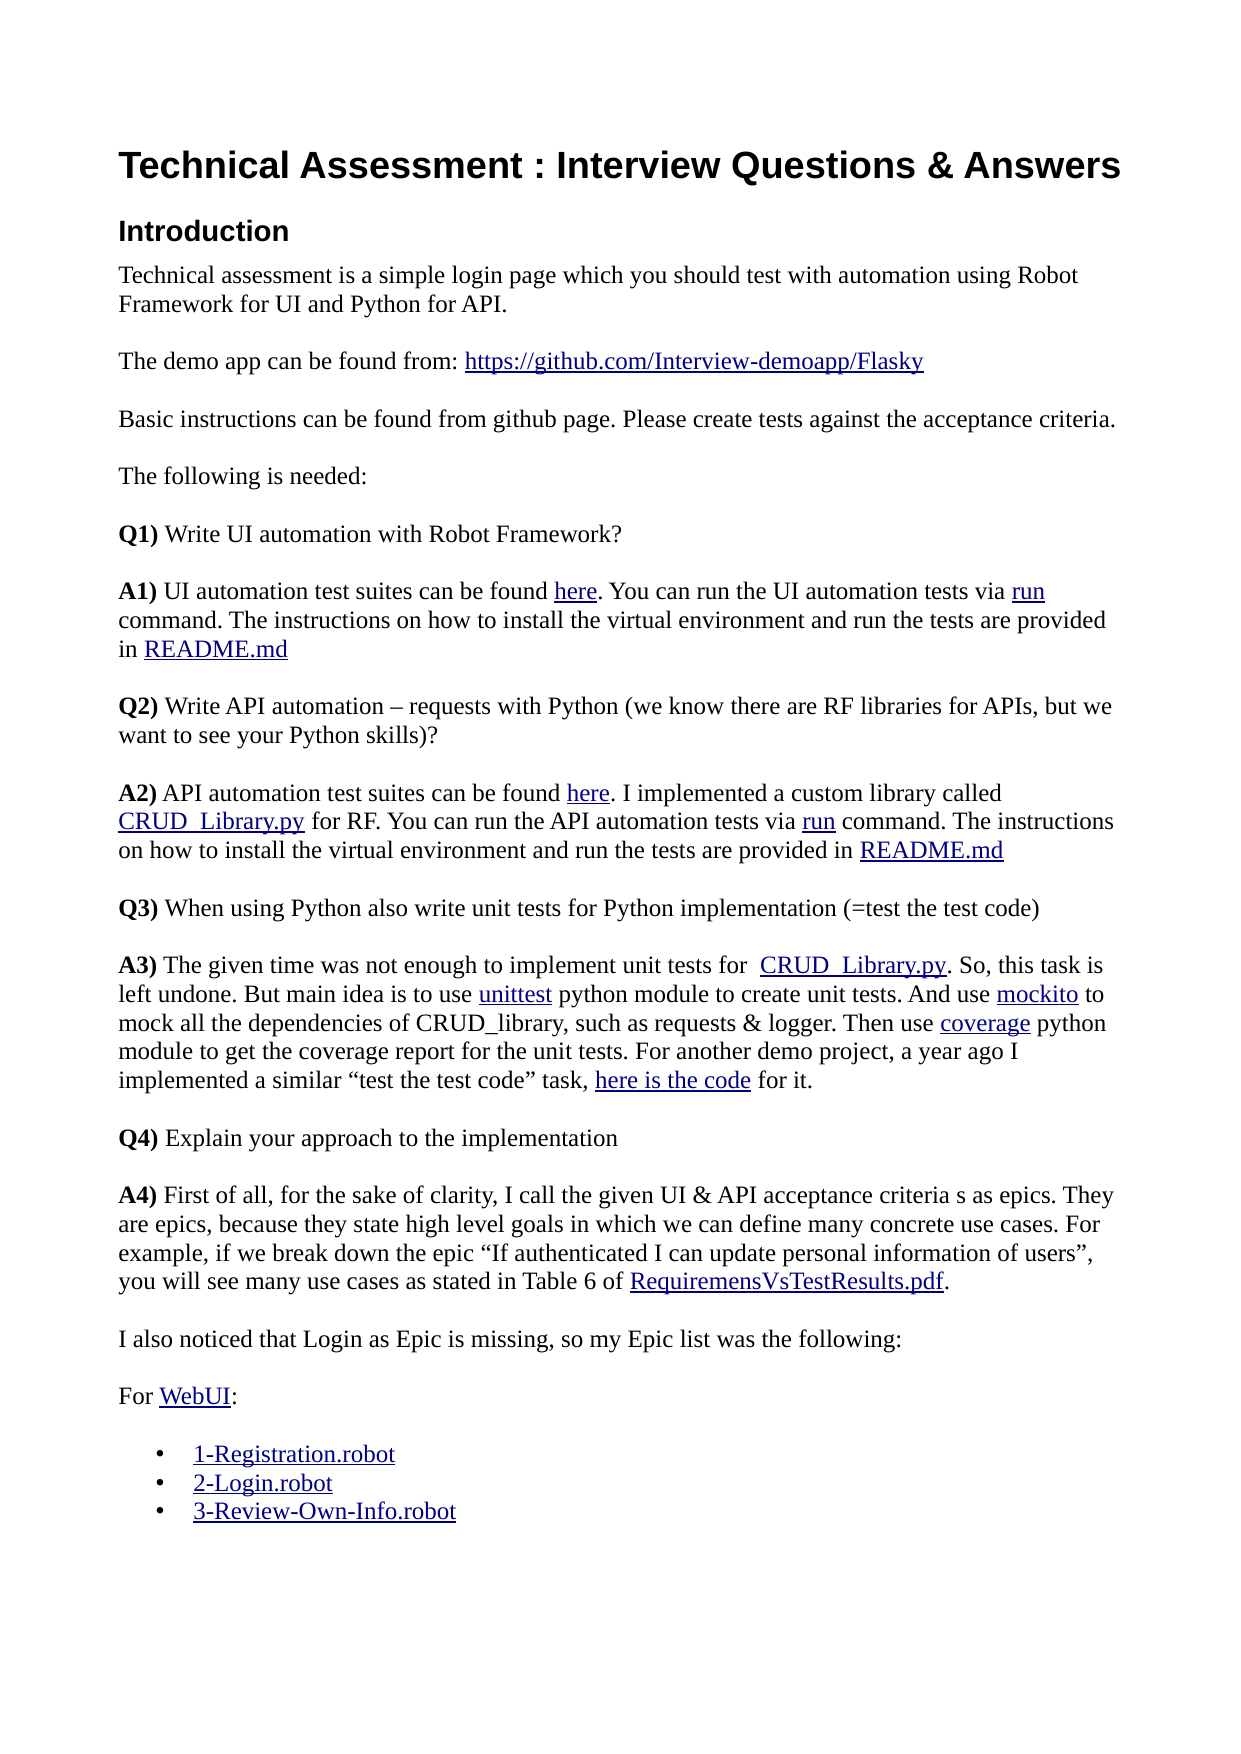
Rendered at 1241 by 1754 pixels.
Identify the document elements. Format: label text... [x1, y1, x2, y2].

text Basic instructions can be found from github page. Please create tests against the acceptance criteria. [118, 404, 1122, 433]
text A3) The given time was not enough to implement unit tests for CRUD_Library.py. So, this task is left undone. But main idea is to use unittest python module to create unit tests. And use mockito to mock all the dependencies of CRUD_library, such as requests & logger. Then use coverage python module to get the coverage report for the unit tests. For another demo project, a year ago I implemented a similar “test the test code” task, here is the code for it. [118, 950, 1122, 1094]
text Q4) Explain your approach to the implementation [118, 1123, 1122, 1151]
text Q3) When using Python also write unit tests for Python implementation (=test the test code) [118, 893, 1122, 921]
text A2) API automation test suites can be found here. I implemented a custom library called CRUD_Library.py for RF. You can run the API automation tests via run command. The instructions on how to install the virtual environment and run the tests are provided in README.md [118, 778, 1122, 864]
text in README.md [118, 634, 1122, 663]
list 2-Login.robot [156, 1468, 1122, 1496]
text Technical assessment is a simple login page which you should test with automation using Robot Framework for UI and Python for API. [118, 260, 1122, 318]
text Q2) Write API automation – requests with Python (we know there are RF libraries for APIs, but we want to see your Python skills)? [118, 691, 1122, 749]
text A4) First of all, for the sake of clarity, I call the given UI & API acceptance criteria s as epics. They are epics, because they state high level goals in which we can define many concrete use cases. For example, if we break down the epic “If authenticated I can update personal information of users”, you will see many use cases as stated in Table 6 of RequiremensVsTestResults.pdf. [118, 1180, 1122, 1295]
text I also noticed that Login as Epic is missing, so my Epic list was the following: [118, 1324, 1122, 1353]
text Q1) Write UI automation with Robot Framework? [118, 519, 1122, 548]
list 1-Registration.robot [156, 1439, 1122, 1468]
text For WebUI: [118, 1381, 1122, 1410]
subtitle Introduction [118, 214, 1122, 248]
text The demo app can be found from: https://github.com/Interview-demoapp/Flasky [118, 346, 1122, 375]
text A1) UI automation test suites can be found here. You can run the UI automation tests via run command. The instructions on how to install the virtual environment and run the tests are provided [118, 576, 1122, 634]
text The following is needed: [118, 461, 1122, 490]
list 3-Review-Own-Info.robot [156, 1496, 1122, 1525]
subtitle Technical Assessment : Interview Questions & Answers [118, 143, 1122, 187]
